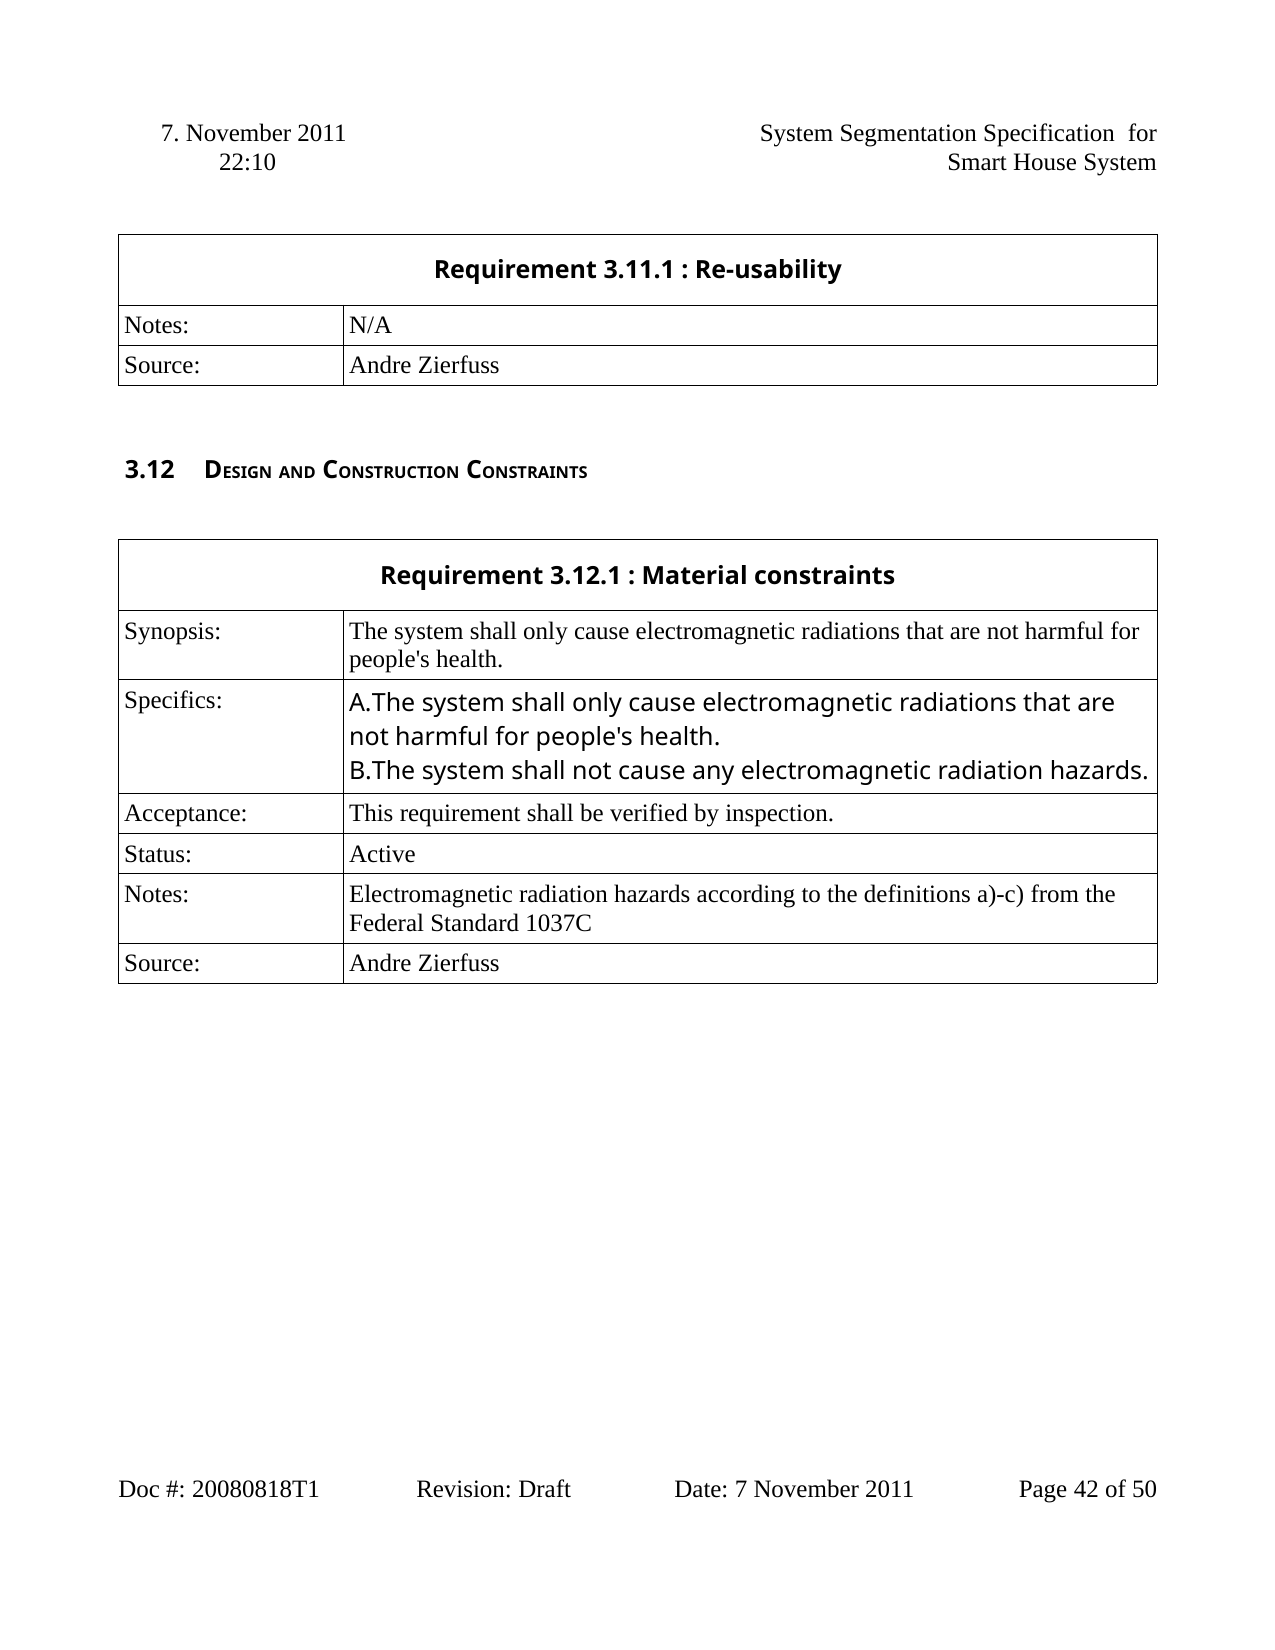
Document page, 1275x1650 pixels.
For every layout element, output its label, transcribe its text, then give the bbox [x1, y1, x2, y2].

table_cell Acceptance: [119, 794, 343, 833]
table_cell Source: [119, 944, 343, 983]
table_cell Notes: [119, 306, 343, 345]
table_cell Source: [119, 346, 343, 385]
table_header Requirement 3.12.1 : Material constraints [119, 540, 1157, 610]
subtitle Design and Construction Constraints [118, 451, 1157, 486]
table_cell Notes: [119, 874, 343, 942]
table_header Requirement 3.11.1 : Re-usability [119, 235, 1157, 304]
table_cell Andre Zierfuss [344, 346, 1157, 385]
table_cell N/A [344, 306, 1157, 345]
table_cell Andre Zierfuss [344, 944, 1157, 983]
table_cell Electromagnetic radiation hazards according to the definitions a)-c) from the Federal Standard 1037C [344, 874, 1157, 942]
table_cell Synopsis: [119, 611, 343, 679]
table_cell This requirement shall be verified by inspection. [344, 794, 1157, 833]
table_cell Active [344, 834, 1157, 873]
table_cell Status: [119, 834, 343, 873]
table_cell Specifics: [119, 680, 343, 793]
table_cell The system shall only cause electromagnetic radiations that are not harmful for people's health. The system shall not cause any electromagnetic radiation hazards. [344, 680, 1157, 793]
table_cell The system shall only cause electromagnetic radiations that are not harmful for people's health. [344, 611, 1157, 679]
